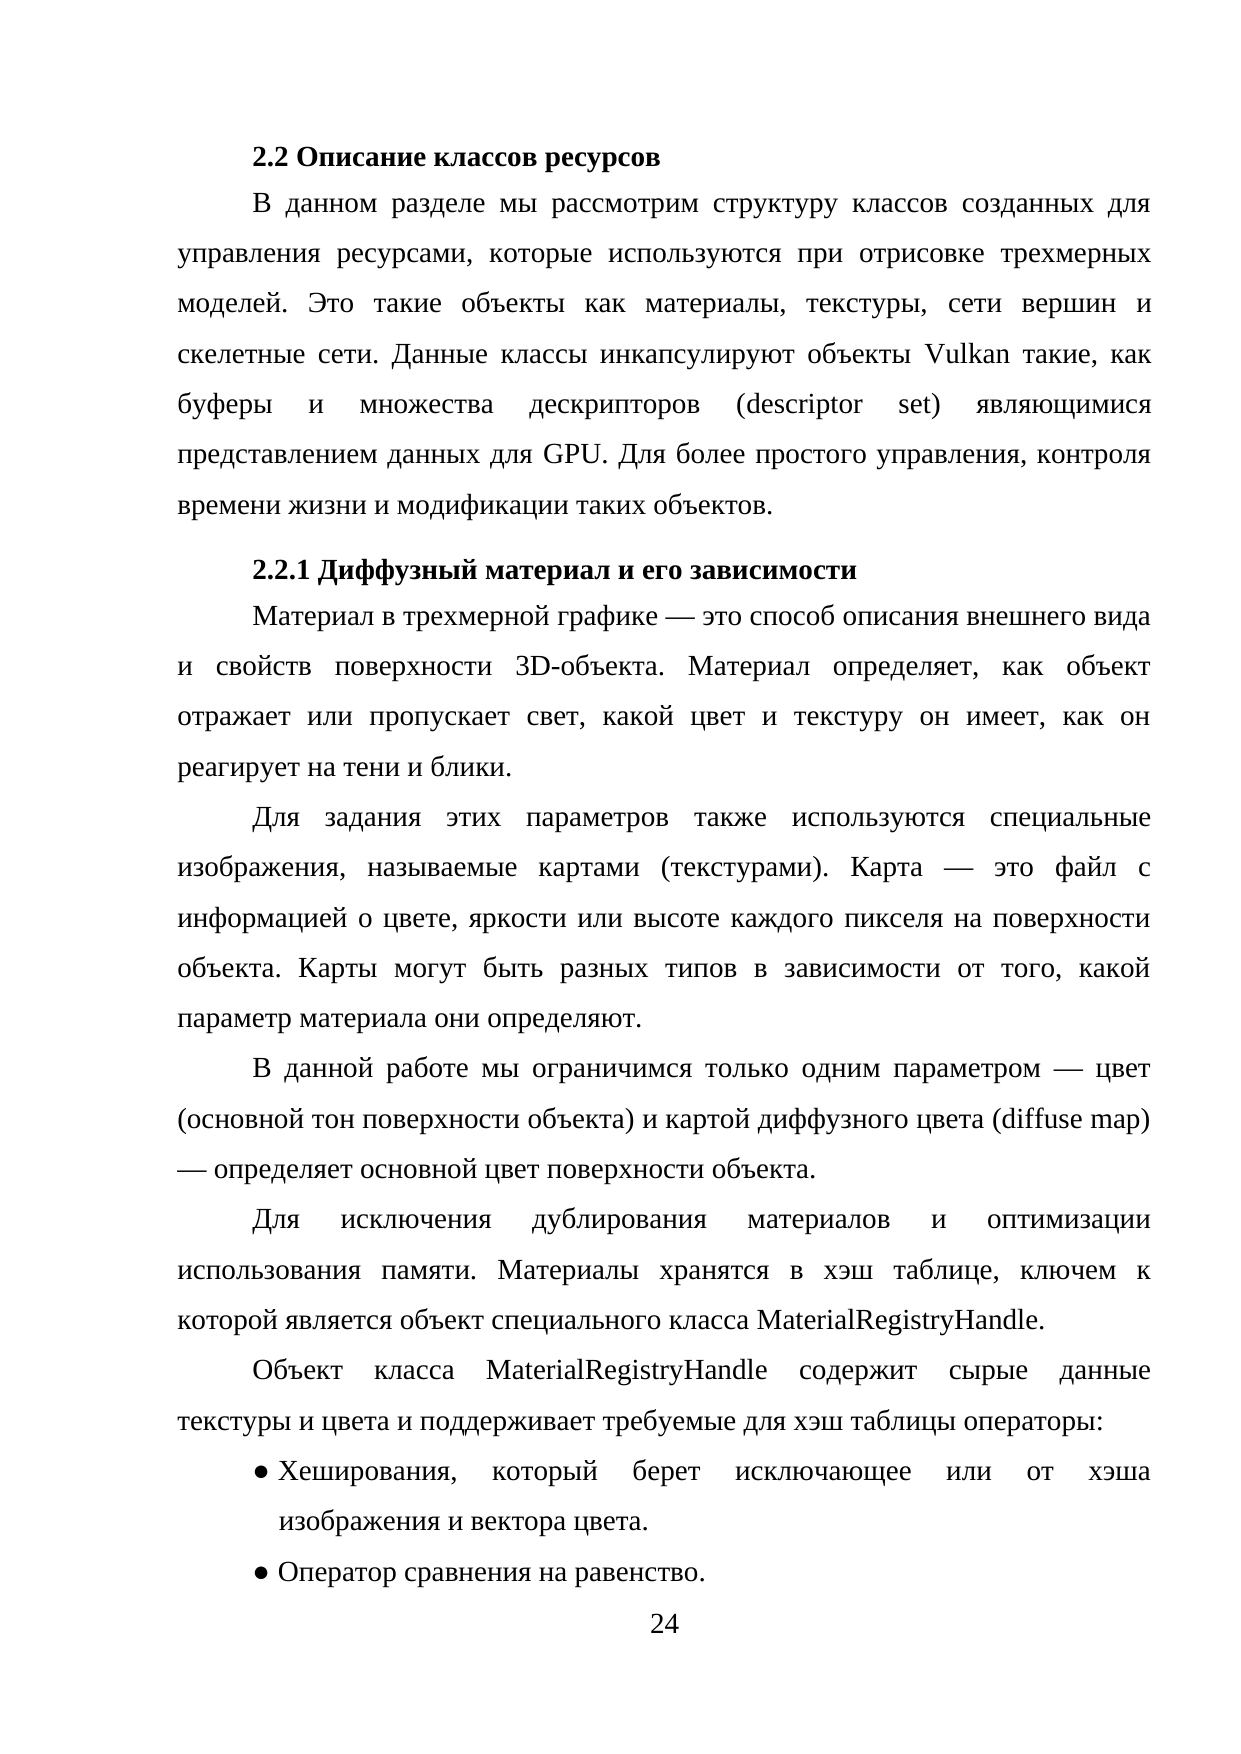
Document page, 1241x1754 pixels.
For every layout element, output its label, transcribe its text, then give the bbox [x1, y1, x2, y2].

subtitle Диффузный материал и его зависимости [177, 552, 1152, 585]
text Для задания этих параметров также используются специальные изображения, называемые картами (текстурами). Карта — это файл с информацией о цвете, яркости или высоте каждого пикселя на поверхности объекта. Карты могут быть разных типов в зависимости от того, какой параметр материала они определяют. [177, 799, 1152, 1034]
subtitle Описание классов ресурсов [177, 139, 1152, 172]
text В данной работе мы ограничимся только одним параметром — цвет (основной тон поверхности объекта) и картой диффузного цвета (diffuse map) — определяет основной цвет поверхности объекта. [177, 1051, 1152, 1185]
text Объект класса MaterialRegistryHandle содержит сырые данные текстуры и цвета и поддерживает требуемые для хэш таблицы операторы: [177, 1352, 1152, 1436]
list Хеширования, который берет исключающее или от хэша изображения и вектора цвета. [252, 1453, 1152, 1537]
text В данном разделе мы рассмотрим структуру классов созданных для управления ресурсами, которые используются при отрисовке трехмерных моделей. Это такие объекты как материалы, текстуры, сети вершин и скелетные сети. Данные классы инкапсулируют объекты Vulkan такие, как буферы и множества дескрипторов (descriptor set) являющимися представлением данных для GPU. Для более простого управления, контроля времени жизни и модификации таких объектов. [177, 185, 1152, 520]
text Для исключения дублирования материалов и оптимизации использования памяти. Материалы хранятся в хэш таблице, ключем к которой является объект специального класса MaterialRegistryHandle. [177, 1202, 1152, 1336]
text Материал в трехмерной графике — это способ описания внешнего вида и свойств поверхности 3D-объекта. Материал определяет, как объект отражает или пропускает свет, какой цвет и текстуру он имеет, как он реагирует на тени и блики. [177, 598, 1152, 782]
list Оператор сравнения на равенство. [252, 1554, 1152, 1587]
